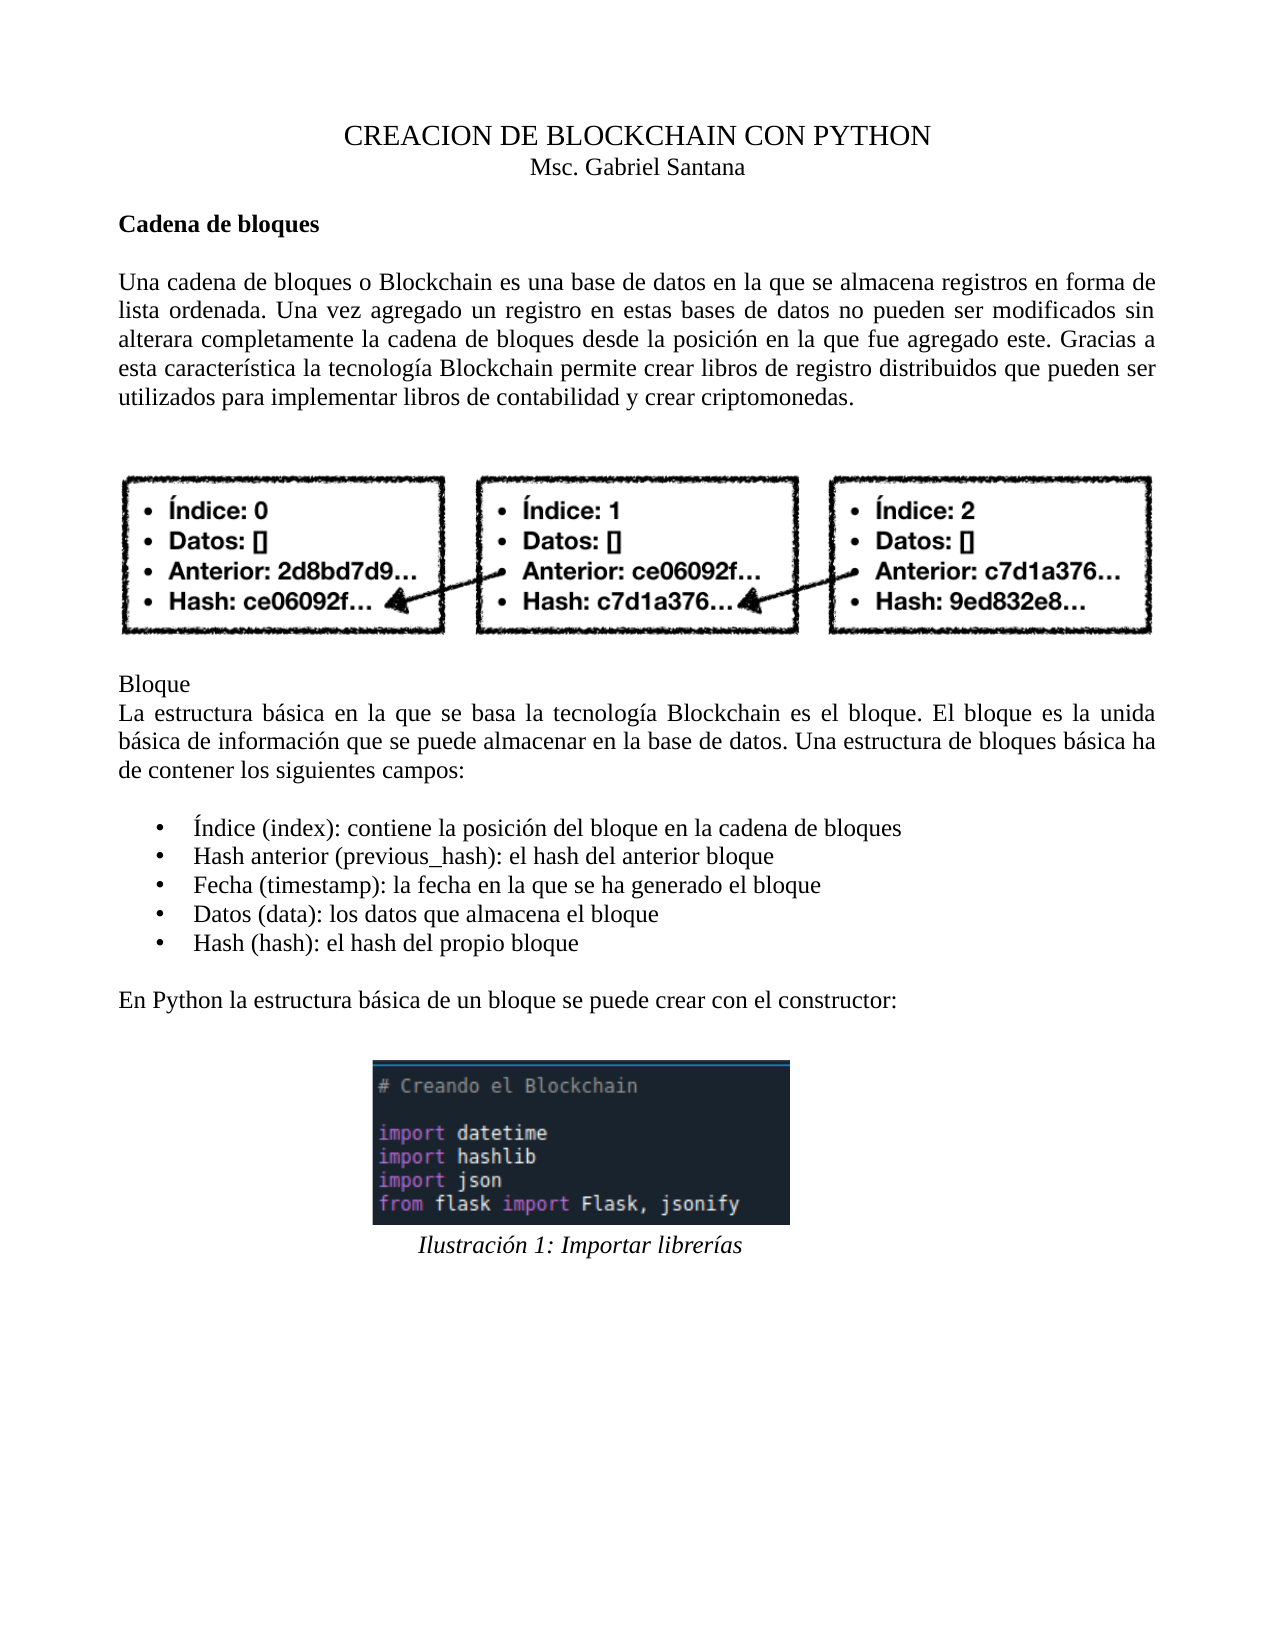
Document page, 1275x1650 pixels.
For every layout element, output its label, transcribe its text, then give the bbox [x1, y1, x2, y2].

text Una cadena de bloques o Blockchain es una base de datos en la que se almacena registros en forma de lista ordenada. Una vez agregado un registro en estas bases de datos no pueden ser modificados sin alterara completamente la cadena de bloques desde la posición en la que fue agregado este. Gracias a esta característica la tecnología Blockchain permite crear libros de registro distribuidos que pueden ser utilizados para implementar libros de contabilidad y crear criptomonedas. [118, 267, 1157, 410]
list Datos (data): los datos que almacena el bloque [156, 899, 1157, 928]
list Hash (hash): el hash del propio bloque [156, 928, 1157, 956]
text Msc. Gabriel Santana [118, 152, 1157, 180]
text Cadena de bloques [118, 209, 1157, 238]
text CREACION DE BLOCKCHAIN CON PYTHON [118, 118, 1157, 152]
picture [372, 1060, 790, 1225]
text Ilustración 1: Importar librerías [373, 1225, 790, 1259]
list Índice (index): contiene la posición del bloque en la cadena de bloques [156, 813, 1157, 841]
list Hash anterior (previous_hash): el hash del anterior bloque [156, 841, 1157, 870]
list Fecha (timestamp): la fecha en la que se ha generado el bloque [156, 870, 1157, 899]
text En Python la estructura básica de un bloque se puede crear con el constructor: [118, 985, 1157, 1014]
text Bloque [118, 669, 1157, 698]
text La estructura básica en la que se basa la tecnología Blockchain es el bloque. El bloque es la unida básica de información que se puede almacenar en la base de datos. Una estructura de bloques básica ha de contener los siguientes campos: [118, 698, 1157, 784]
picture [118, 467, 1157, 641]
